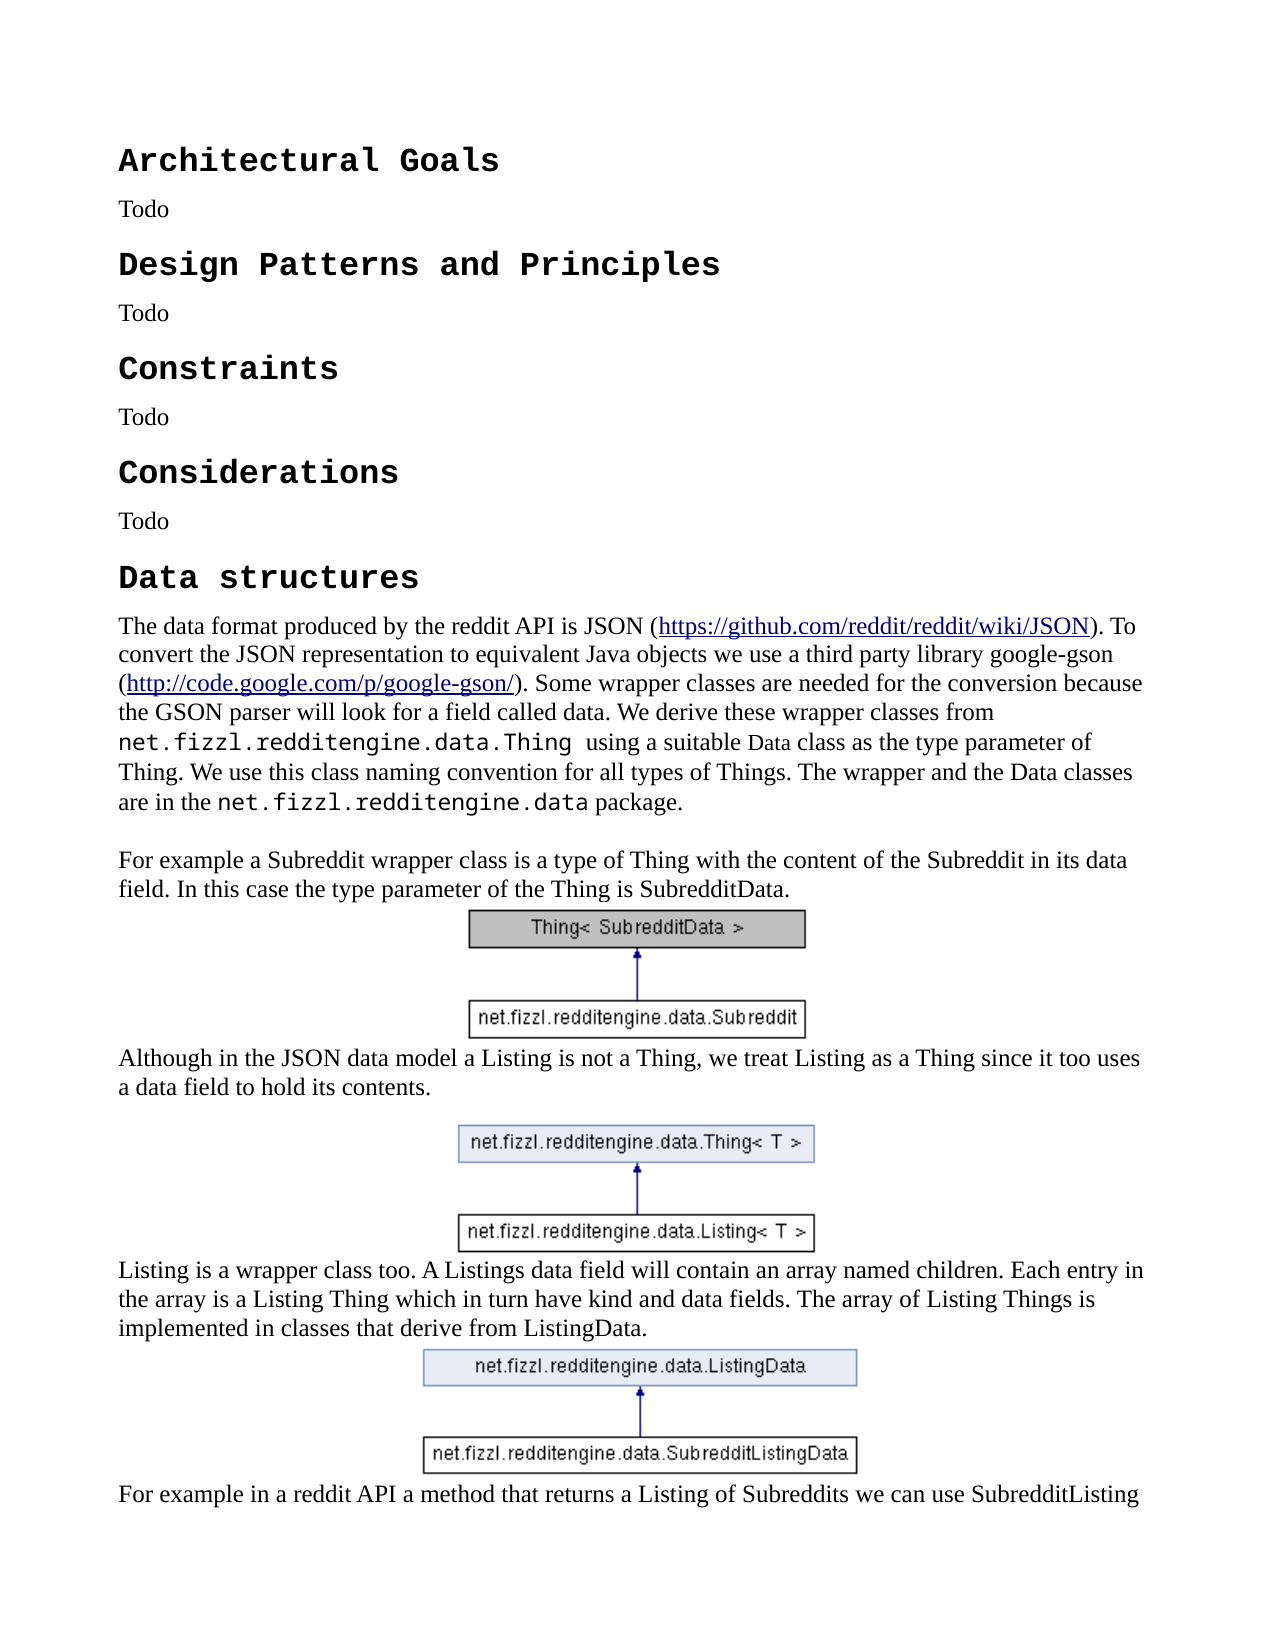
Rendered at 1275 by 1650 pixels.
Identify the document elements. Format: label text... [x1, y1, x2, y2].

subtitle Data structures [118, 560, 1157, 598]
text For example in a reddit API a method that returns a Listing of Subreddits we can use SubredditListing [118, 1342, 1157, 1508]
text Although in the JSON data model a Listing is not a Thing, we treat Listing as a Thing since it too uses a data field to hold its contents. [118, 903, 1157, 1101]
subtitle Architectural Goals [118, 143, 1157, 181]
text The data format produced by the reddit API is JSON (https://github.com/reddit/reddit/wiki/JSON). To convert the JSON representation to equivalent Java objects we use a third party library google-gson (http://code.google.com/p/google-gson/). Some wrapper classes are needed for the conversion because the GSON parser will look for a field called data. We derive these wrapper classes from net.fizzl.redditengine.data.Thing using a suitable Data class as the type parameter of Thing. We use this class naming convention for all types of Things. The wrapper and the Data classes are in the net.fizzl.redditengine.data package. [118, 611, 1157, 817]
text Todo [118, 506, 1157, 535]
text Todo [118, 194, 1157, 222]
text Listing is a wrapper class too. A Listings data field will contain an array named children. Each entry in the array is a Listing Thing which in turn have kind and data fields. The array of Listing Things is implemented in classes that derive from ListingData. [118, 1101, 1157, 1342]
text Todo [118, 402, 1157, 431]
subtitle Considerations [118, 456, 1157, 494]
subtitle Design Patterns and Principles [118, 247, 1157, 285]
text For example a Subreddit wrapper class is a type of Thing with the content of the Subreddit in its data field. In this case the type parameter of the Thing is SubredditData. [118, 845, 1157, 903]
subtitle Constraints [118, 352, 1157, 390]
text Todo [118, 298, 1157, 327]
